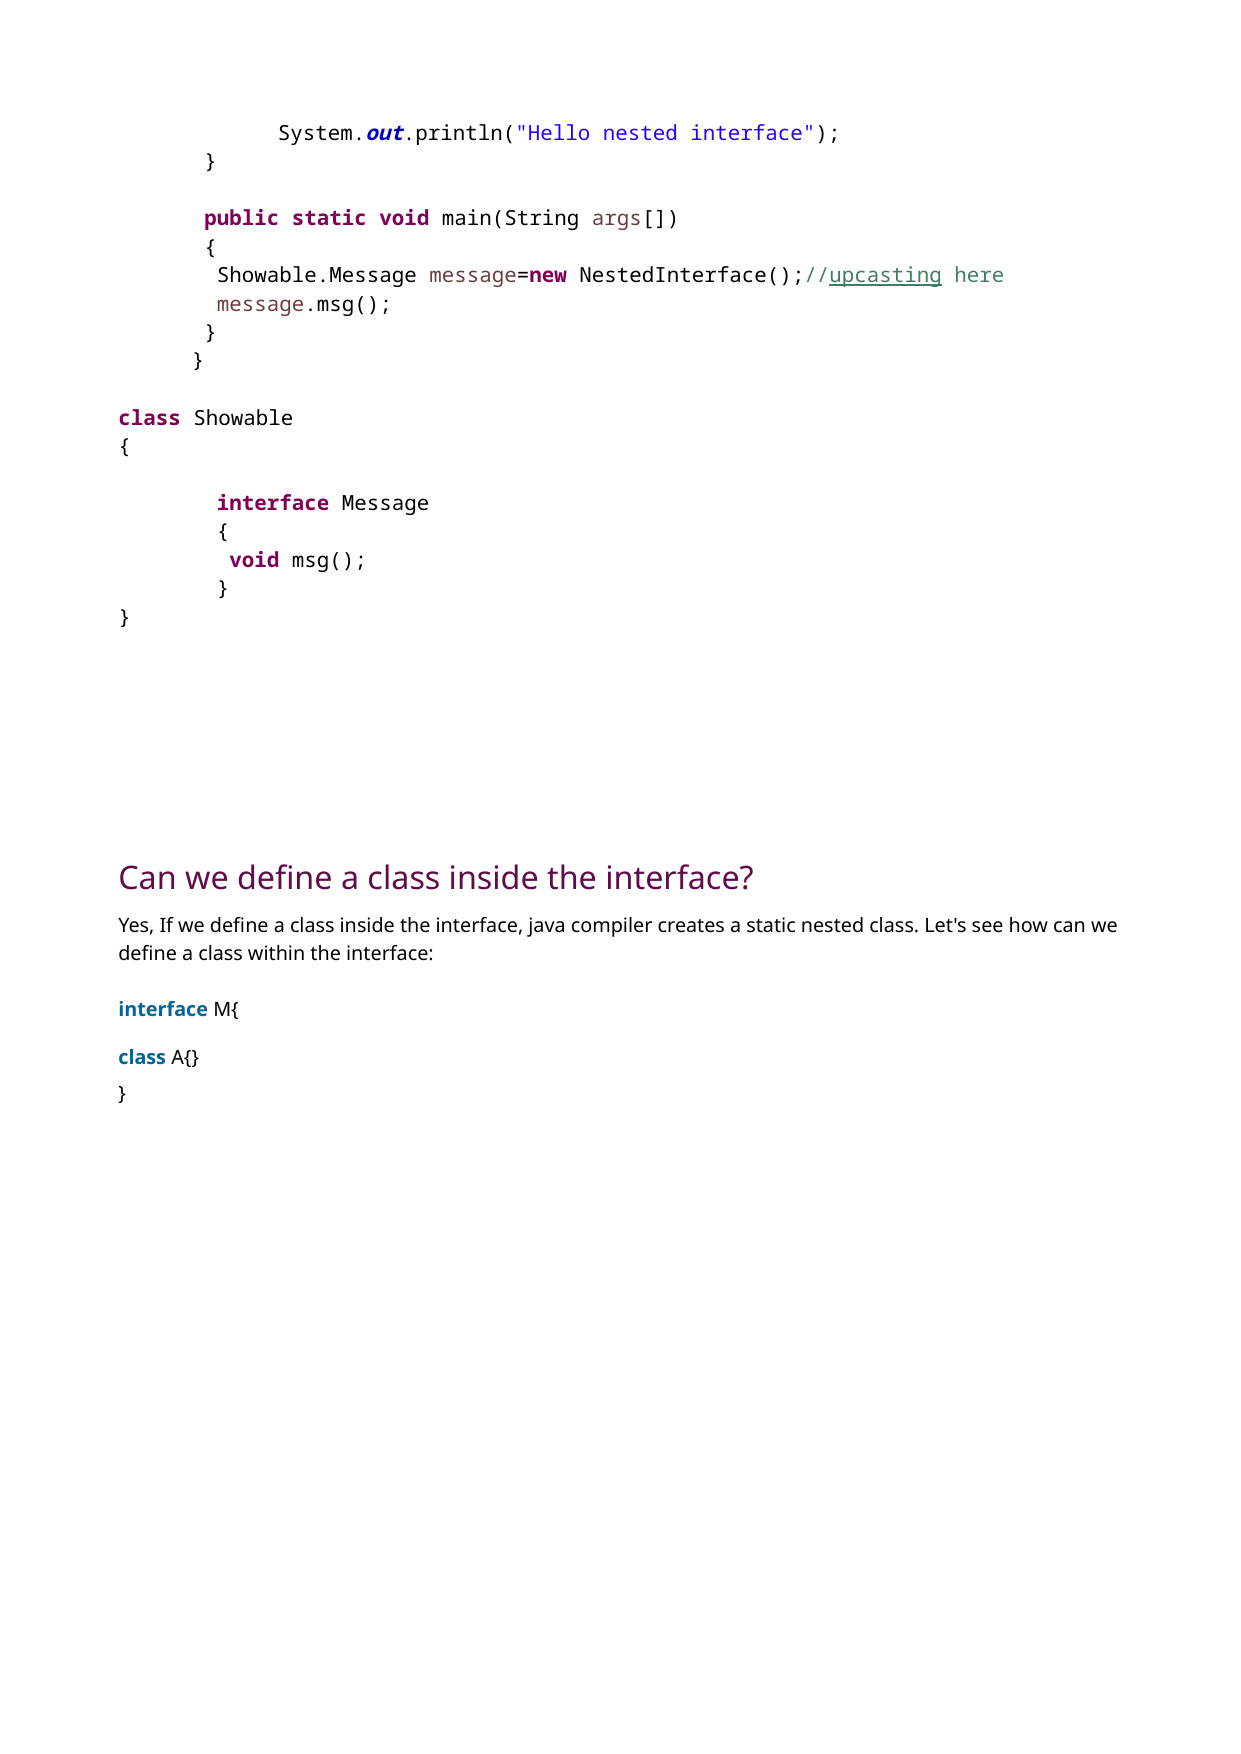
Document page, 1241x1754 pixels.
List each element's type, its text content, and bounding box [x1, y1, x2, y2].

text { [118, 431, 1122, 460]
text void msg(); [118, 545, 1122, 573]
text { [118, 517, 1122, 545]
text } [118, 147, 1122, 175]
text message.msg(); [118, 289, 1122, 317]
text } [118, 573, 1122, 602]
text } [118, 602, 1122, 630]
text } [118, 317, 1122, 346]
text Yes, If we define a class inside the interface, java compiler creates a static nested class. Let's see how can we define a class within the interface: [118, 911, 1122, 966]
text } [118, 346, 1122, 374]
text } [118, 1071, 1122, 1107]
text System.out.println("Hello nested interface"); [118, 118, 1122, 147]
text Showable.Message message=new NestedInterface();//upcasting here [118, 260, 1122, 289]
text interface Message [118, 488, 1122, 517]
text interface M{ [118, 995, 1122, 1022]
text public static void main(String args[]) [118, 203, 1122, 232]
subtitle Can we define a class inside the interface? [118, 854, 1122, 898]
text class Showable [118, 403, 1122, 431]
text { [118, 232, 1122, 260]
text class A{} [118, 1035, 1122, 1071]
